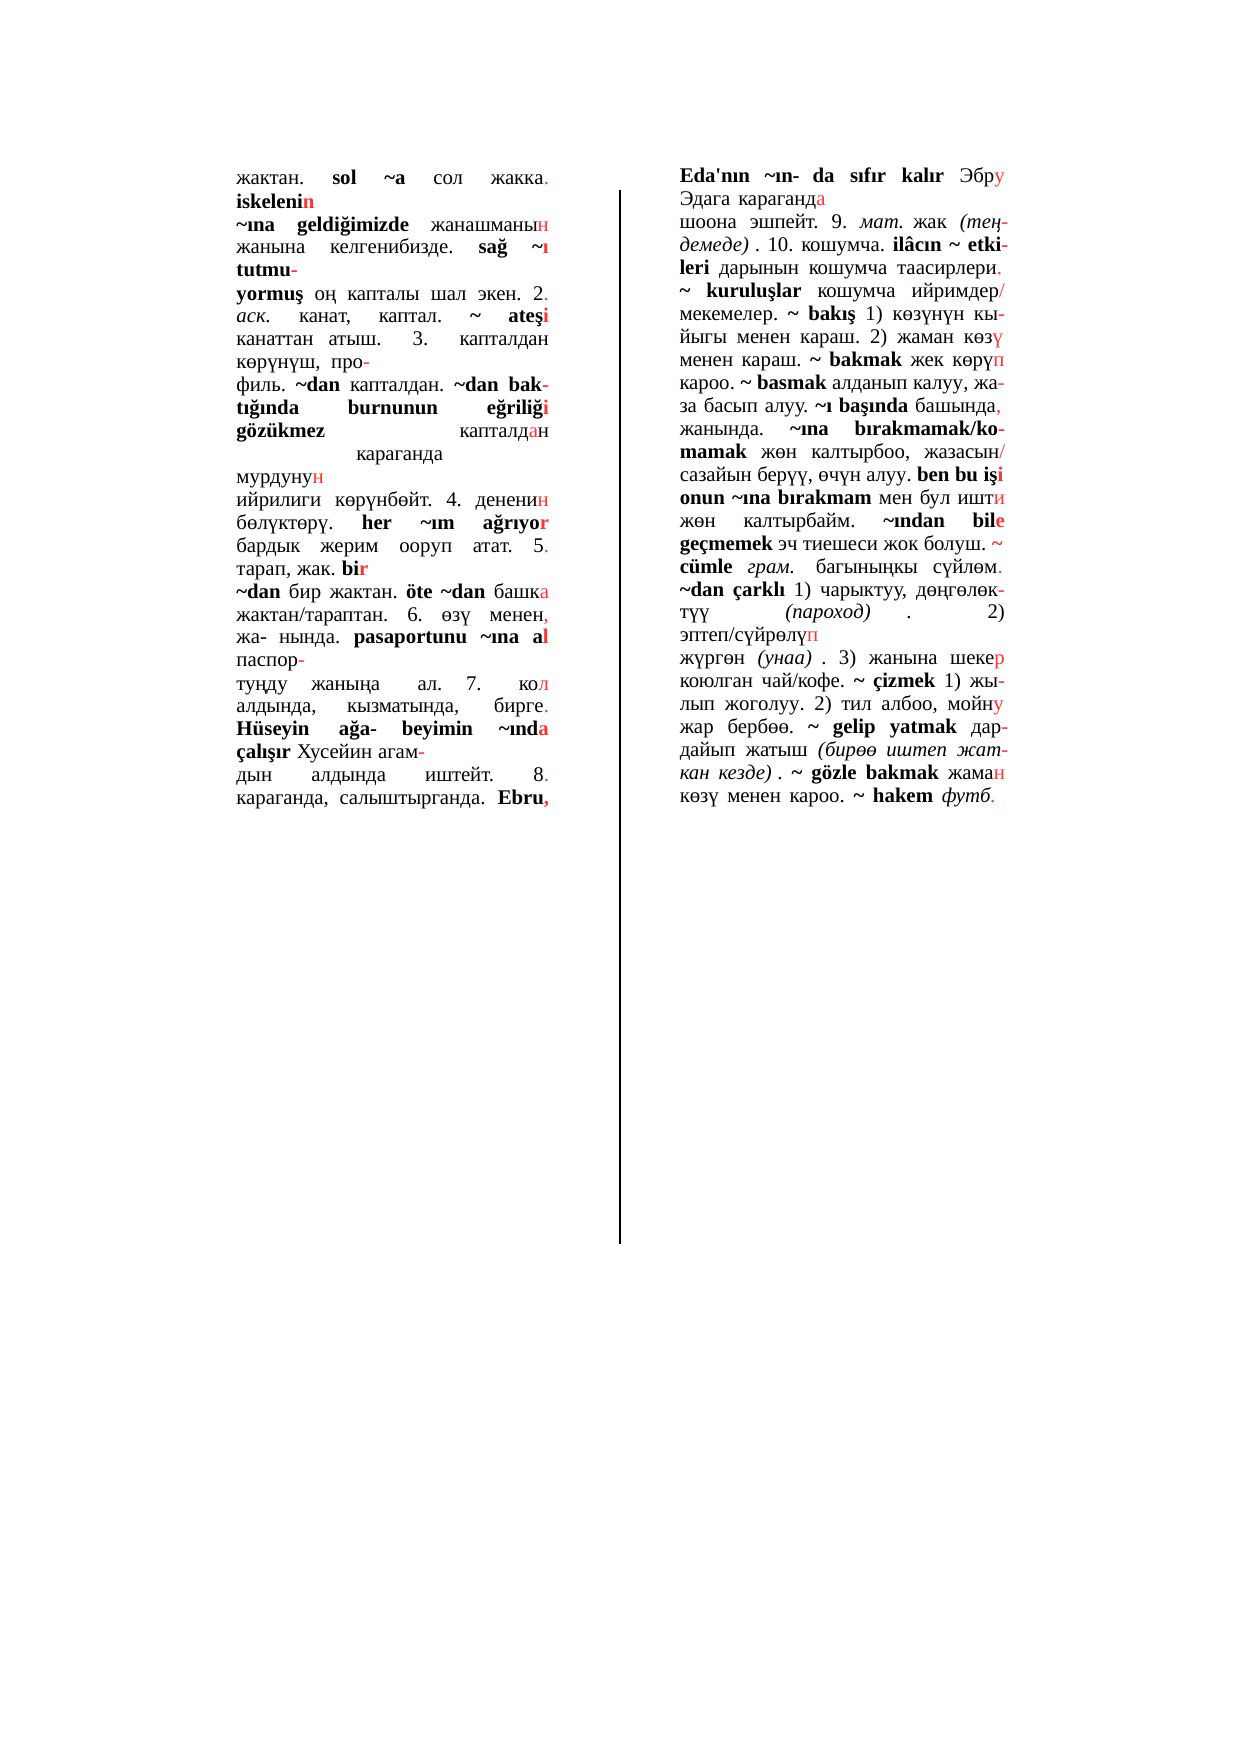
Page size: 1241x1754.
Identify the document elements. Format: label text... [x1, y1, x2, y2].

text туңду жаныңа ал. 7. кол алдында, кызматында, бирге. Hüseyin ağa- beyimin ~ında çalışır Хусейин агам- [236, 672, 549, 763]
text yormuş оң капталы шал экен. 2. аск. канат, каптал. ~ ateşi канаттан атыш. 3. капталдан көрүнүш, про- [236, 282, 549, 373]
text менен караш. ~ bakmak жек көрүп кароо. ~ basmak алданып калуу, жа- за басып алуу. ~ı başında башында, [679, 348, 1005, 417]
text ~ına geldiğimizde жанашманын жанына келгенибизде. sağ ~ı tutmu- [236, 213, 549, 281]
text ийрилиги көрүнбөйт. 4. дененин бөлүктөрү. her ~ım ağrıyor бардык жерим ооруп атат. 5. тарап, жак. bir [236, 488, 549, 580]
text onun ~ına bırakmam мен бул ишти жөн калтырбайм. ~ından bile geçmemek эч тиешеси жок болуш. ~ [679, 486, 1005, 555]
text ~dan çarklı 1) чарыктуу, дөңгөлөк- түү (пароход) . 2) эптеп/сүйрөлүп [679, 578, 1005, 646]
text Eda'nın ~ın- da sıfır kalır Эбру Эдага караганда [679, 164, 1005, 210]
text ~ kuruluşlar кошумча ийримдер/ мекемелер. ~ bakış 1) көзүнүн кы- йыгы менен караш. 2) жаман көзү [679, 279, 1005, 348]
text шоона эшпейт. 9. мат. жак (тең- демеде) . 10. кошумча. ilâcın ~ etki- leri дарынын кошумча таасирлери. [679, 211, 1008, 279]
text дын алдында иштейт. 8. караганда, салыштырганда. Ebru, [236, 763, 549, 809]
text жар бербөө. ~ gelip yatmak дар- дайып жатыш (бирөө иштеп жат- кан кезде) . ~ gözle bakmak жаман [679, 715, 1008, 784]
text жүргөн (унаа) . 3) жанына шекер коюлган чай/кофе. ~ çizmek 1) жы- лып жоголуу. 2) тил албоо, мойну [679, 646, 1005, 715]
text ~dan бир жактан. öte ~dan башка жактан/тараптан. 6. өзү менен, жа- нында. pasaportunu ~ına al паспор- [236, 580, 549, 671]
text cümle грам. багыныңкы сүйлөм. [679, 555, 1005, 578]
text жанында. ~ına bırakmamak/ko- mamak жөн калтырбоо, жазасын/ сазайын берүү, өчүн алуу. ben bu işi [679, 417, 1005, 486]
text көзү менен кароо. ~ hakem футб. [679, 784, 999, 807]
text жактан. sol ~a сол жакка. iskelenin [236, 164, 548, 213]
text филь. ~dan капталдан. ~dan bak- tığında burnunun eğriliği gözükmez капталдан караганда мурдунун [236, 373, 549, 488]
